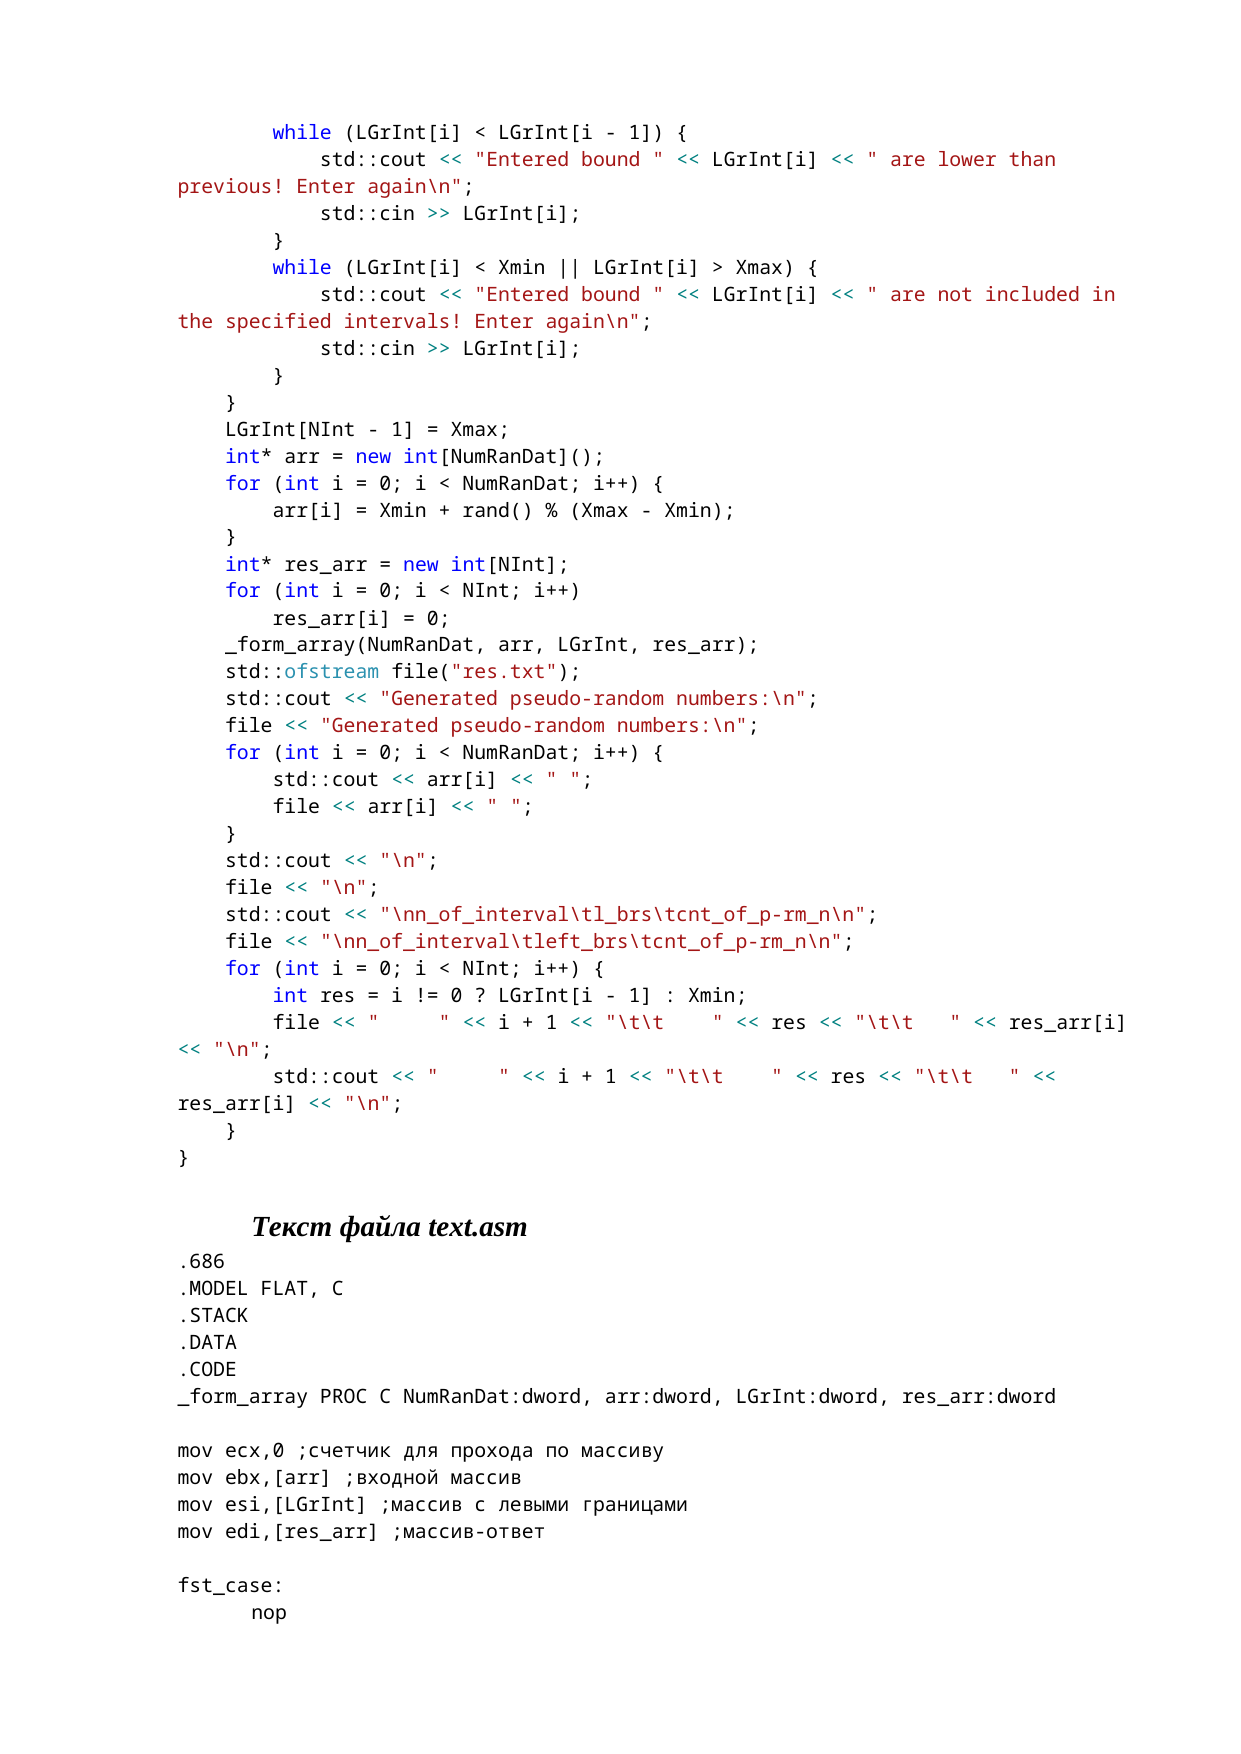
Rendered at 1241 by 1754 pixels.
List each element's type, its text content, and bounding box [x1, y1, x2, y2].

text for (int i = 0; i < NInt; i++) [177, 577, 1152, 604]
text _form_array PROC C NumRanDat:dword, arr:dword, LGrInt:dword, res_arr:dword [177, 1382, 1152, 1409]
text arr[i] = Xmin + rand() % (Xmax - Xmin); [177, 496, 1152, 523]
text mov ecx,0 ;счетчик для прохода по массиву [177, 1436, 1152, 1463]
text } [177, 523, 1152, 550]
text file << "\n"; [177, 873, 1152, 901]
text for (int i = 0; i < NumRanDat; i++) { [177, 469, 1152, 496]
text int* res_arr = new int[NInt]; [177, 550, 1152, 577]
text Текст файла text.asm [177, 1209, 1152, 1242]
text LGrInt[NInt - 1] = Xmax; [177, 415, 1152, 442]
text .DATA [177, 1328, 1152, 1355]
text std::cout << "Entered bound " << LGrInt[i] << " are not included in the specified intervals! Enter again\n"; [177, 280, 1152, 334]
text std::cin >> LGrInt[i]; [177, 199, 1152, 226]
text std::cin >> LGrInt[i]; [177, 334, 1152, 361]
text file << " " << i + 1 << "\t\t " << res << "\t\t " << res_arr[i] << "\n"; [177, 1008, 1152, 1062]
text std::cout << "Entered bound " << LGrInt[i] << " are lower than previous! Enter again\n"; [177, 145, 1152, 199]
text std::ofstream file("res.txt"); [177, 658, 1152, 685]
text file << "\nn_of_interval\tleft_brs\tcnt_of_p-rm_n\n"; [177, 927, 1152, 954]
text .CODE [177, 1355, 1152, 1382]
text res_arr[i] = 0; [177, 604, 1152, 631]
text for (int i = 0; i < NInt; i++) { [177, 954, 1152, 981]
text file << arr[i] << " "; [177, 793, 1152, 819]
text mov esi,[LGrInt] ;массив с левыми границами [177, 1490, 1152, 1517]
text } [177, 226, 1152, 253]
text std::cout << arr[i] << " "; [177, 766, 1152, 793]
text .MODEL FLAT, C [177, 1274, 1152, 1301]
text nop [177, 1598, 1152, 1625]
text int res = i != 0 ? LGrInt[i - 1] : Xmin; [177, 981, 1152, 1008]
text for (int i = 0; i < NumRanDat; i++) { [177, 739, 1152, 766]
text std::cout << "\nn_of_interval\tl_brs\tcnt_of_p-rm_n\n"; [177, 901, 1152, 927]
text mov ebx,[arr] ;входной массив [177, 1463, 1152, 1490]
text std::cout << "Generated pseudo-random numbers:\n"; [177, 685, 1152, 712]
text while (LGrInt[i] < LGrInt[i - 1]) { [177, 118, 1152, 145]
text } [177, 361, 1152, 388]
text } [177, 1116, 1152, 1143]
text } [177, 388, 1152, 415]
text int* arr = new int[NumRanDat](); [177, 442, 1152, 469]
text std::cout << "\n"; [177, 847, 1152, 873]
text file << "Generated pseudo-random numbers:\n"; [177, 712, 1152, 739]
text _form_array(NumRanDat, arr, LGrInt, res_arr); [177, 631, 1152, 658]
text } [177, 1143, 1152, 1170]
text mov edi,[res_arr] ;массив-ответ [177, 1517, 1152, 1544]
text fst_case: [177, 1571, 1152, 1598]
text while (LGrInt[i] < Xmin || LGrInt[i] > Xmax) { [177, 253, 1152, 280]
text std::cout << " " << i + 1 << "\t\t " << res << "\t\t " << res_arr[i] << "\n"; [177, 1062, 1152, 1116]
text } [177, 819, 1152, 847]
text .STACK [177, 1301, 1152, 1328]
text .686 [177, 1247, 1152, 1274]
